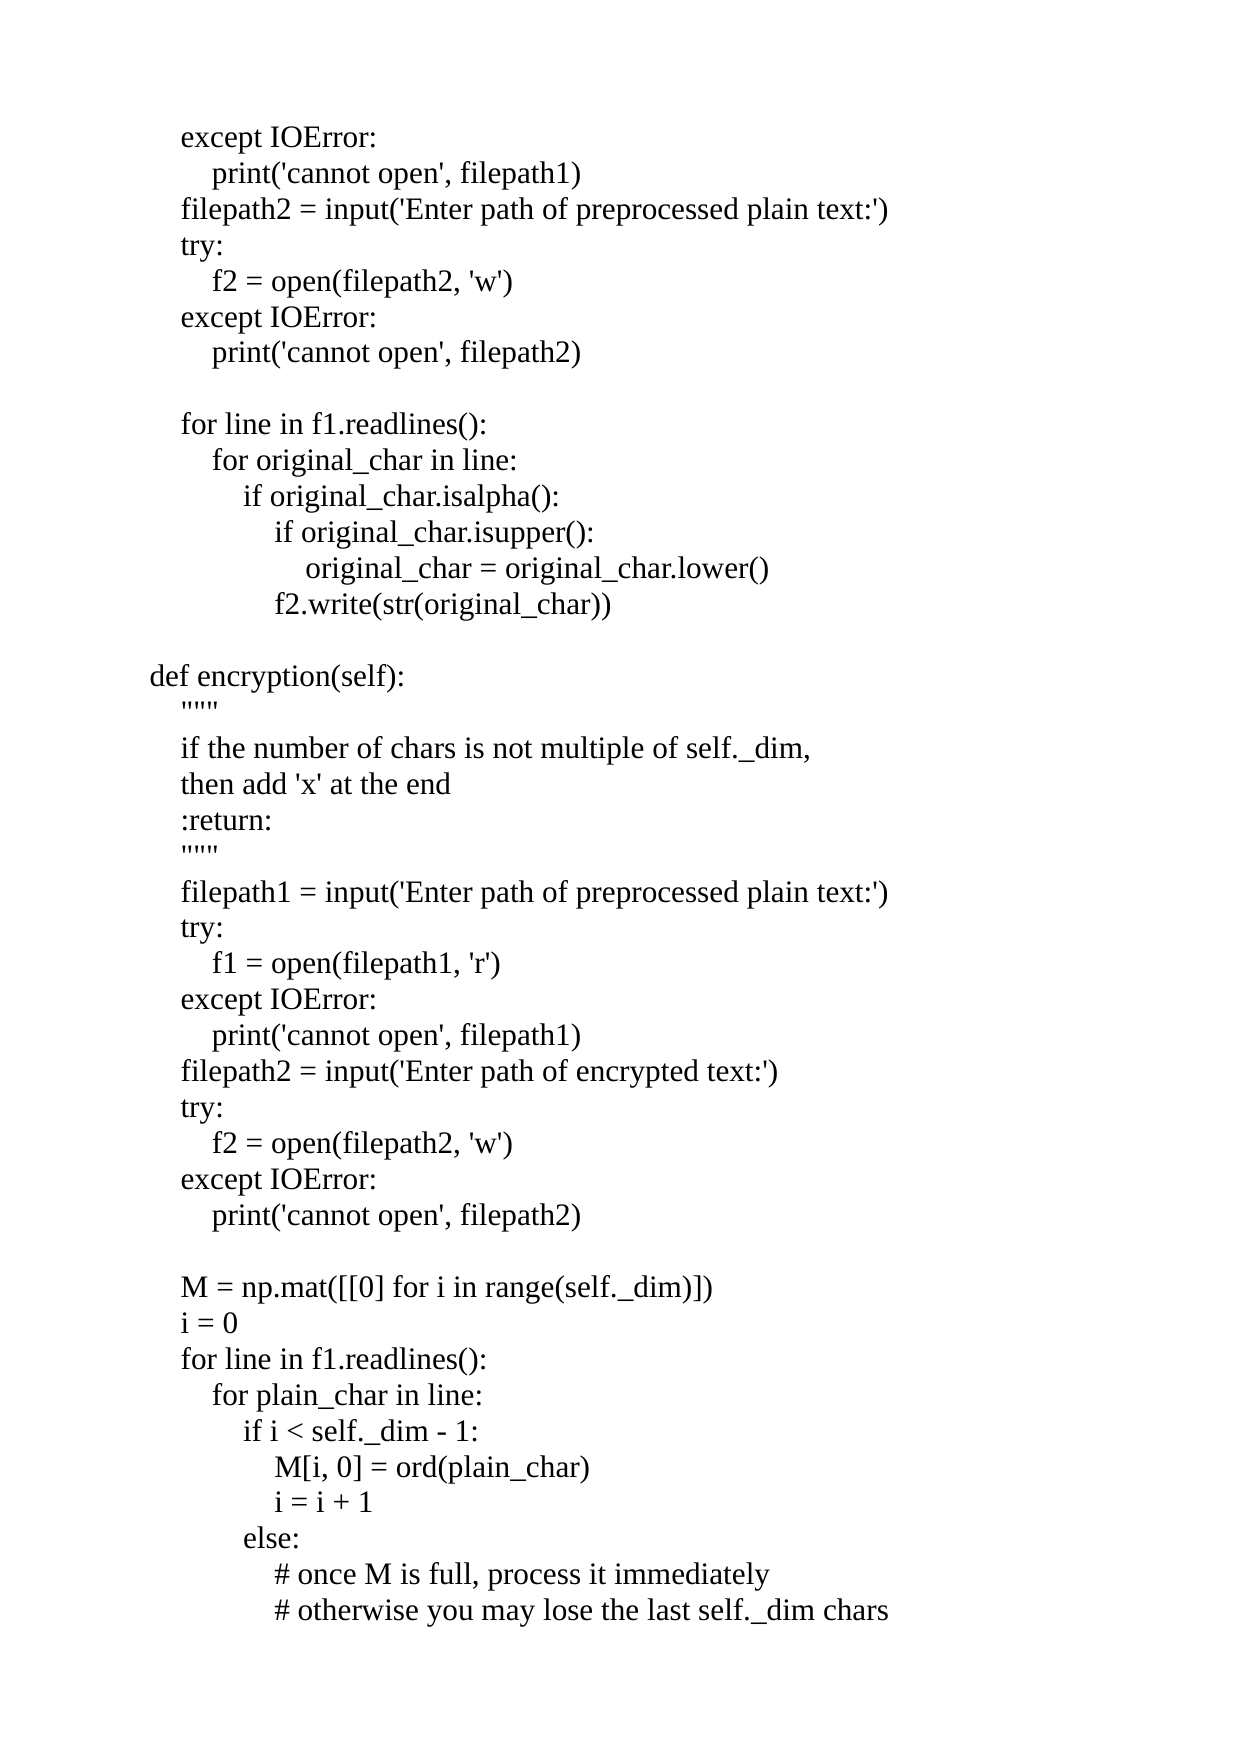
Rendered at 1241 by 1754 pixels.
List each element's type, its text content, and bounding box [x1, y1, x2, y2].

text print('cannot open', filepath1) [118, 1017, 1122, 1052]
text if the number of chars is not multiple of self._dim, [118, 729, 1122, 765]
text print('cannot open', filepath2) [118, 334, 1122, 370]
text :return: [118, 801, 1122, 837]
text """ [118, 693, 1122, 729]
text i = i + 1 [118, 1484, 1122, 1520]
text then add 'x' at the end [118, 765, 1122, 801]
text except IOError: [118, 981, 1122, 1017]
text M = np.mat([[0] for i in range(self._dim)]) [118, 1268, 1122, 1304]
text M[i, 0] = ord(plain_char) [118, 1448, 1122, 1484]
text original_char = original_char.lower() [118, 549, 1122, 585]
text f2 = open(filepath2, 'w') [118, 262, 1122, 298]
text for plain_char in line: [118, 1376, 1122, 1412]
text i = 0 [118, 1304, 1122, 1340]
text except IOError: [118, 118, 1122, 154]
text try: [118, 226, 1122, 262]
text except IOError: [118, 1160, 1122, 1196]
text filepath1 = input('Enter path of preprocessed plain text:') [118, 873, 1122, 909]
text filepath2 = input('Enter path of encrypted text:') [118, 1052, 1122, 1088]
text print('cannot open', filepath2) [118, 1196, 1122, 1232]
text if original_char.isalpha(): [118, 477, 1122, 513]
text try: [118, 1088, 1122, 1124]
text f1 = open(filepath1, 'r') [118, 945, 1122, 981]
text # otherwise you may lose the last self._dim chars [118, 1592, 1122, 1627]
text for line in f1.readlines(): [118, 1340, 1122, 1376]
text f2 = open(filepath2, 'w') [118, 1124, 1122, 1160]
text """ [118, 837, 1122, 873]
text def encryption(self): [118, 657, 1122, 693]
text for original_char in line: [118, 442, 1122, 477]
text f2.write(str(original_char)) [118, 585, 1122, 621]
text except IOError: [118, 298, 1122, 334]
text try: [118, 909, 1122, 945]
text if i < self._dim - 1: [118, 1412, 1122, 1448]
text for line in f1.readlines(): [118, 406, 1122, 442]
text print('cannot open', filepath1) [118, 154, 1122, 190]
text # once M is full, process it immediately [118, 1556, 1122, 1592]
text filepath2 = input('Enter path of preprocessed plain text:') [118, 190, 1122, 226]
text else: [118, 1520, 1122, 1556]
text if original_char.isupper(): [118, 513, 1122, 549]
